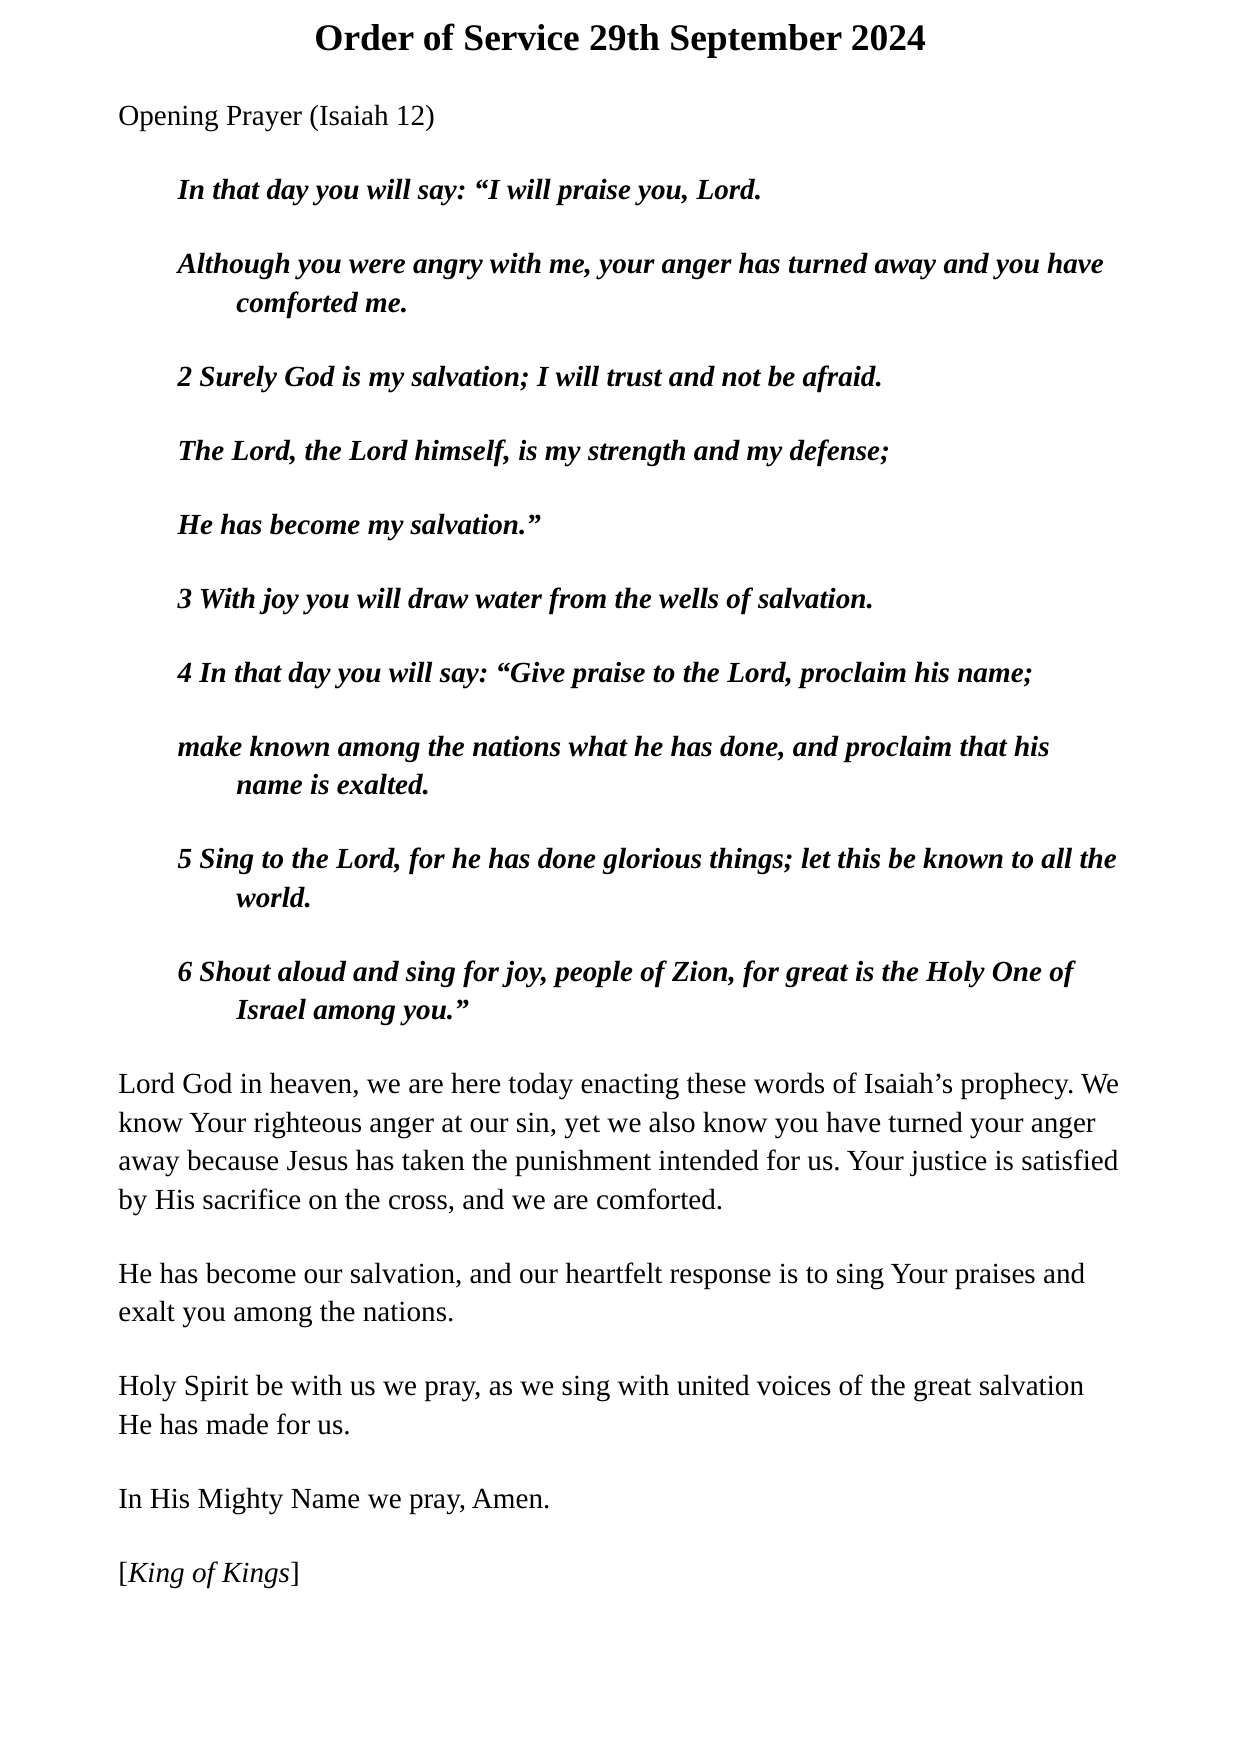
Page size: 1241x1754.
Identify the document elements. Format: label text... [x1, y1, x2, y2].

text Holy Spirit be with us we pray, as we sing with united voices of the great salvation He has made for us. [118, 1368, 1122, 1440]
text make known among the nations what he has done, and proclaim that his name is exalted. [177, 729, 1122, 801]
text Although you were angry with me, your anger has turned away and you have comforted me. [177, 246, 1122, 318]
text 4 In that day you will say: “Give praise to the Lord, proclaim his name; [177, 655, 1122, 688]
text The Lord, the Lord himself, is my strength and my defense; [177, 433, 1122, 466]
text He has become our salvation, and our heartfelt response is to sing Your praises and exalt you among the nations. [118, 1256, 1122, 1328]
text [King of Kings] [118, 1555, 1122, 1588]
text Lord God in heaven, we are here today enacting these words of Isaiah’s prophecy. We know Your righteous anger at our sin, yet we also know you have turned your anger away because Jesus has taken the punishment intended for us. Your justice is satisfied by His sacrifice on the cross, and we are comforted. [118, 1066, 1122, 1215]
text 3 With joy you will draw water from the wells of salvation. [177, 581, 1122, 614]
text 6 Shout aloud and sing for joy, people of Zion, for great is the Holy One of Israel among you.” [177, 954, 1122, 1026]
text 5 Sing to the Lord, for he has done glorious things; let this be known to all the world. [177, 841, 1122, 913]
text Opening Prayer (Isaiah 12) [118, 98, 1122, 132]
text He has become my salvation.” [177, 507, 1122, 540]
text In that day you will say: “I will praise you, Lord. [177, 172, 1122, 206]
text 2 Surely God is my salvation; I will trust and not be afraid. [177, 359, 1122, 392]
text In His Mighty Name we pray, Amen. [118, 1481, 1122, 1514]
